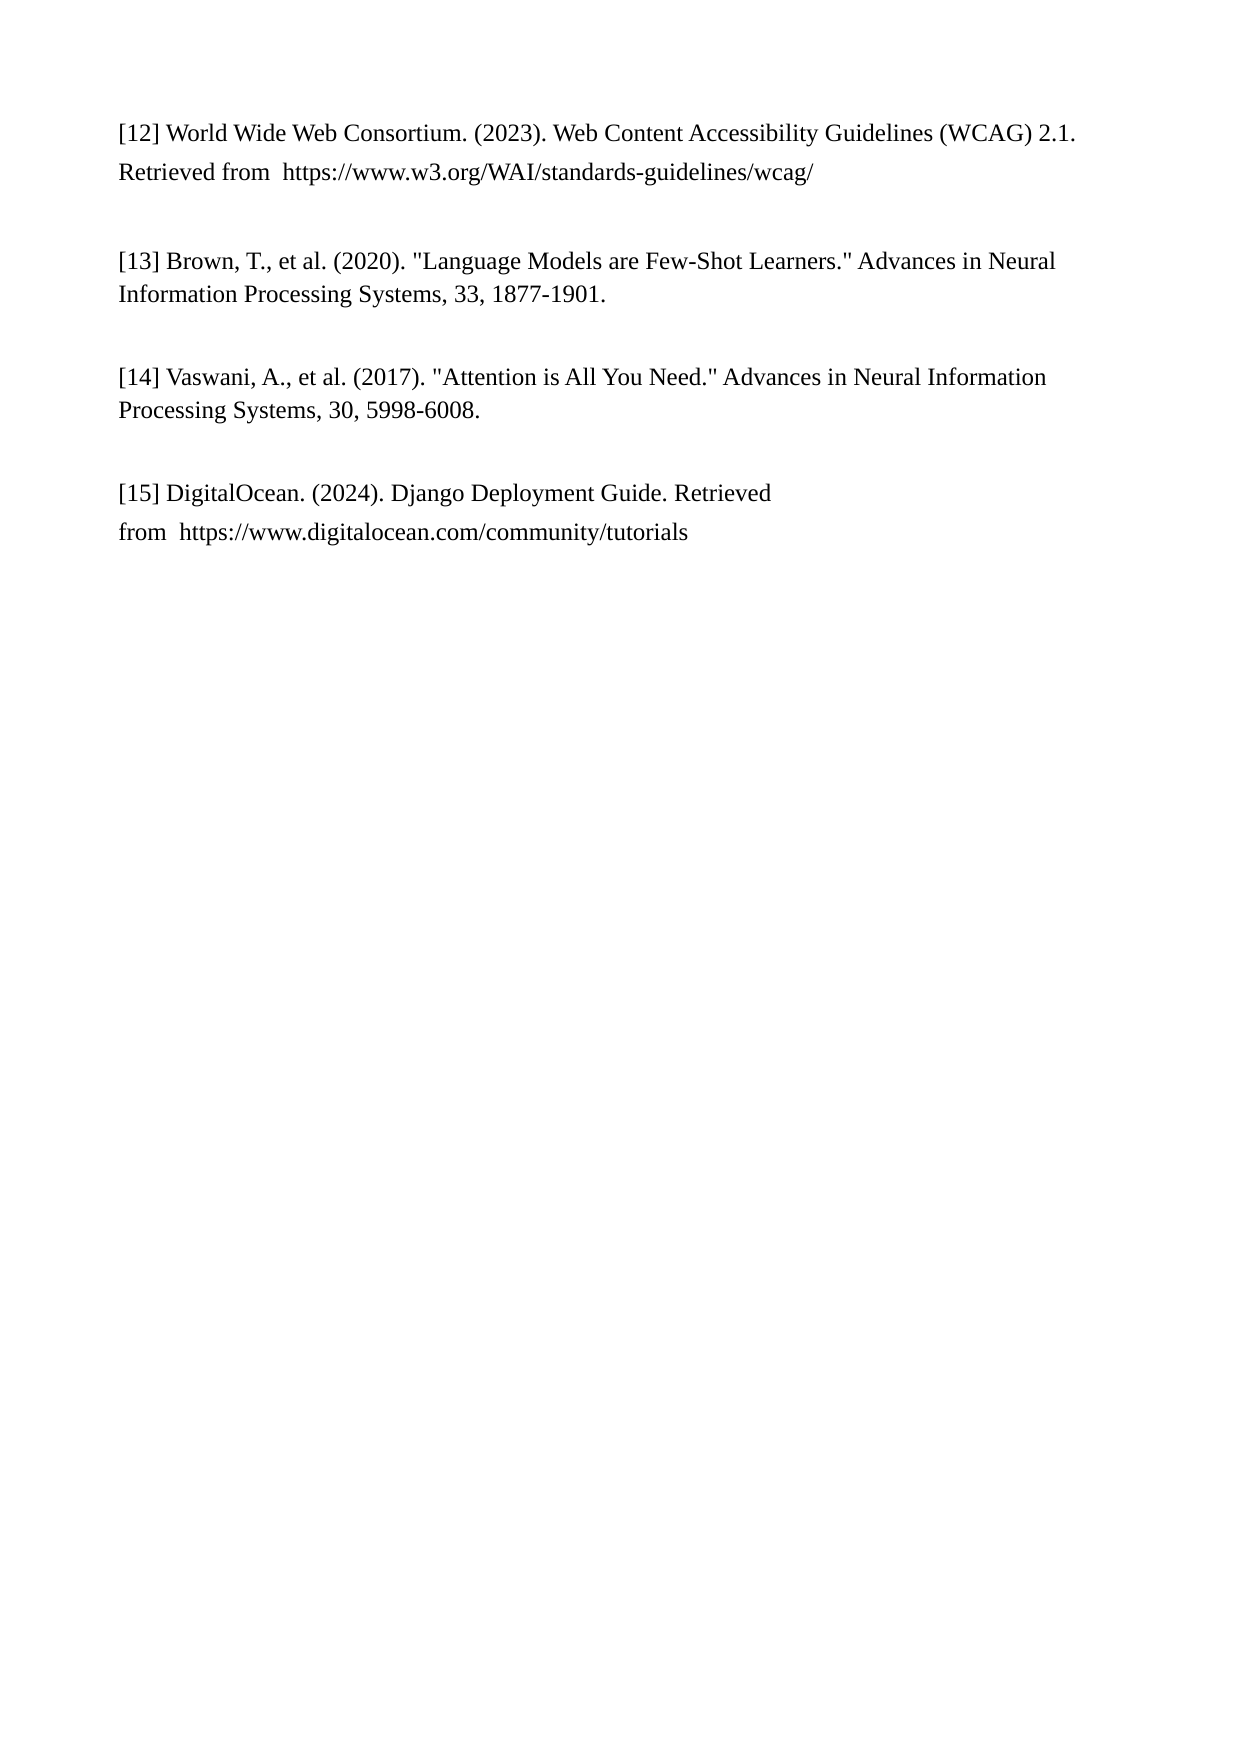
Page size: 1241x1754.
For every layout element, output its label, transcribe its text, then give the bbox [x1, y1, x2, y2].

text [15] DigitalOcean. (2024). Django Deployment Guide. Retrieved from https://www.digitalocean.com/community/tutorials [118, 478, 1122, 550]
text [12] World Wide Web Consortium. (2023). Web Content Accessibility Guidelines (WCAG) 2.1. Retrieved from https://www.w3.org/WAI/standards-guidelines/wcag/ [118, 118, 1122, 190]
text [14] Vaswani, A., et al. (2017). "Attention is All You Need." Advances in Neural Information Processing Systems, 30, 5998-6008. [118, 362, 1122, 424]
text [13] Brown, T., et al. (2020). "Language Models are Few-Shot Learners." Advances in Neural Information Processing Systems, 33, 1877-1901. [118, 246, 1122, 308]
